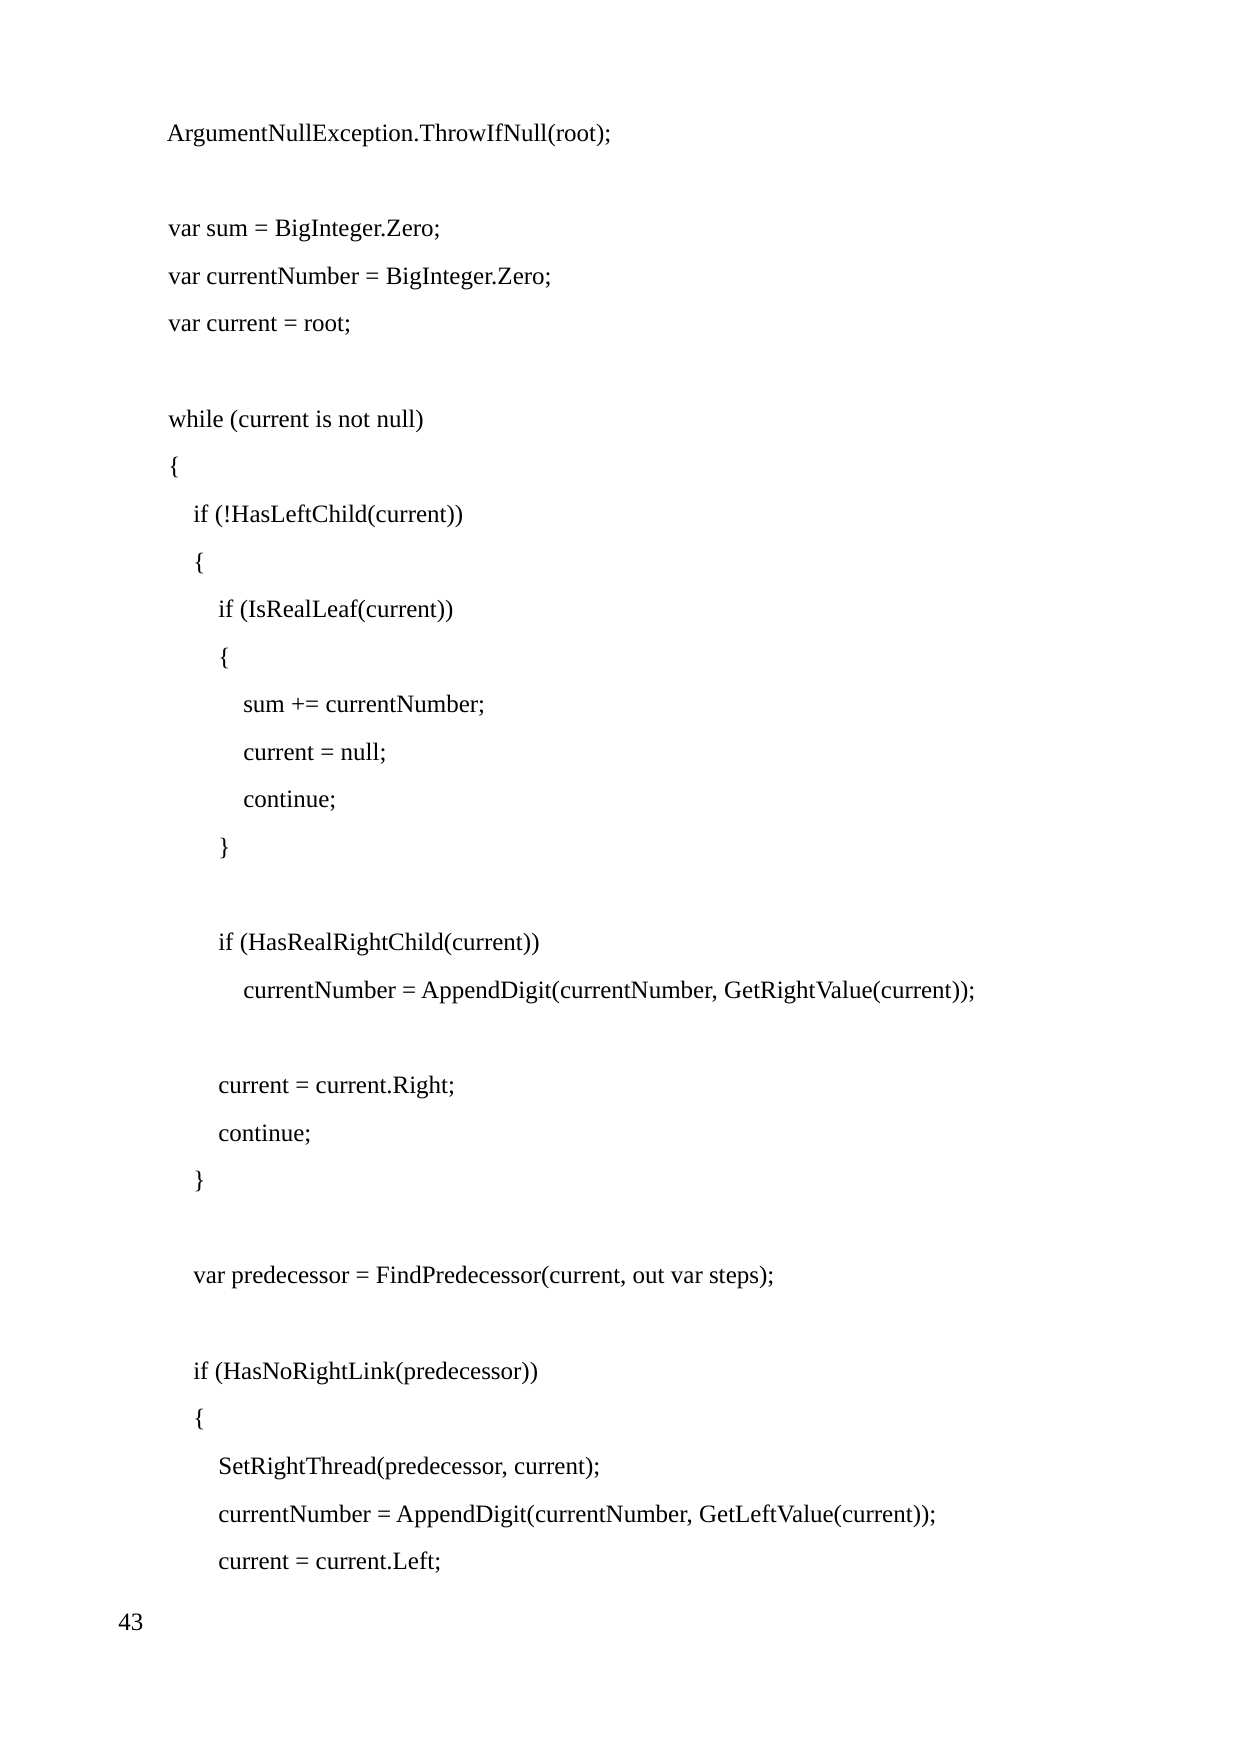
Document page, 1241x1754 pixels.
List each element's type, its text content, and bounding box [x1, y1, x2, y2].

text } [118, 832, 1122, 861]
text var current = root; [118, 308, 1122, 337]
text var sum = BigInteger.Zero; [118, 213, 1122, 242]
text while (current is not null) [118, 404, 1122, 432]
text continue; [118, 1118, 1122, 1147]
text if (!HasLeftChild(current)) [118, 499, 1122, 528]
text { [118, 1403, 1122, 1432]
text continue; [118, 784, 1122, 813]
text sum += currentNumber; [118, 689, 1122, 718]
text } [118, 1165, 1122, 1194]
text if (HasNoRightLink(predecessor)) [118, 1356, 1122, 1384]
text { [118, 451, 1122, 480]
text current = null; [118, 737, 1122, 766]
text current = current.Left; [118, 1546, 1122, 1575]
text currentNumber = AppendDigit(currentNumber, GetRightValue(current)); [118, 975, 1122, 1004]
text if (IsRealLeaf(current)) [118, 594, 1122, 623]
text currentNumber = AppendDigit(currentNumber, GetLeftValue(current)); [118, 1499, 1122, 1527]
text if (HasRealRightChild(current)) [118, 927, 1122, 956]
text ArgumentNullException.ThrowIfNull(root); [118, 118, 1122, 147]
text var predecessor = FindPredecessor(current, out var steps); [118, 1261, 1122, 1289]
text SetRightThread(predecessor, current); [118, 1451, 1122, 1480]
text current = current.Right; [118, 1070, 1122, 1099]
text { [118, 547, 1122, 575]
text var currentNumber = BigInteger.Zero; [118, 261, 1122, 290]
text { [118, 642, 1122, 671]
